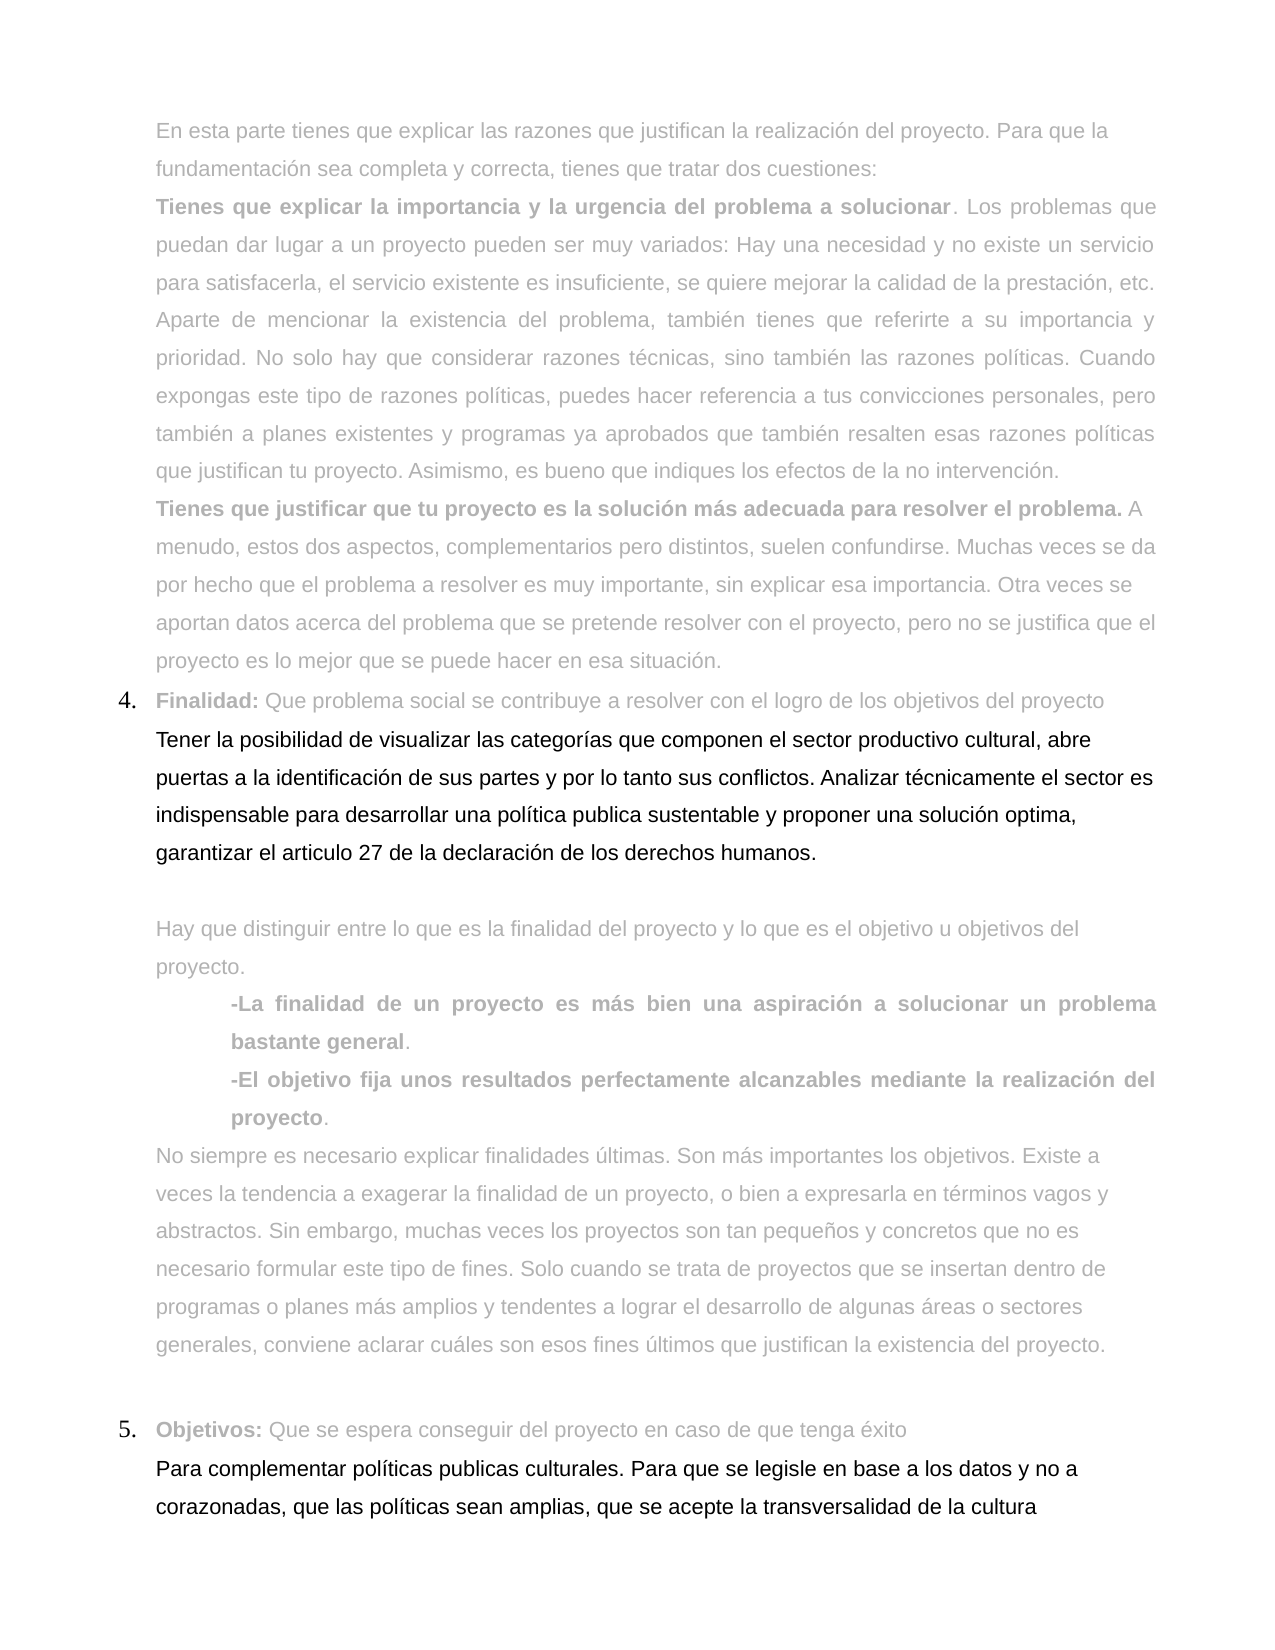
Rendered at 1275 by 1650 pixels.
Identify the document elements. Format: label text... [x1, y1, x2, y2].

list -El objetivo fija unos resultados perfectamente alcanzables mediante la realización del proyecto. [193, 1067, 1157, 1130]
list Tienes que justificar que tu proyecto es la solución más adecuada para resolver el problema. A menudo, estos dos aspectos, complementarios pero distintos, suelen confundirse. Muchas veces se da por hecho que el problema a resolver es muy importante, sin explicar esa importancia. Otra veces se aportan datos acerca del problema que se pretende resolver con el proyecto, pero no se justifica que el proyecto es lo mejor que se puede hacer en esa situación. [118, 496, 1157, 673]
list -La finalidad de un proyecto es más bien una aspiración a solucionar un problema bastante general. [193, 991, 1157, 1054]
list En esta parte tienes que explicar las razones que justifican la realización del proyecto. Para que la fundamentación sea completa y correcta, tienes que tratar dos cuestiones: [118, 118, 1157, 181]
list No siempre es necesario explicar finalidades últimas. Son más importantes los objetivos. Existe a veces la tendencia a exagerar la finalidad de un proyecto, o bien a expresarla en términos vagos y abstractos. Sin embargo, muchas veces los proyectos son tan pequeños y concretos que no es necesario formular este tipo de fines. Solo cuando se trata de proyectos que se insertan dentro de programas o planes más amplios y tendentes a lograr el desarrollo de algunas áreas o sectores generales, conviene aclarar cuáles son esos fines últimos que justifican la existencia del proyecto. [118, 1143, 1157, 1400]
list Finalidad: Que problema social se contribuye a resolver con el logro de los objetivos del proyecto Tener la posibilidad de visualizar las categorías que componen el sector productivo cultural, abre puertas a la identificación de sus partes y por lo tanto sus conflictos. Analizar técnicamente el sector es indispensable para desarrollar una política publica sustentable y proponer una solución optima, garantizar el articulo 27 de la declaración de los derechos humanos. Hay que distinguir entre lo que es la finalidad del proyecto y lo que es el objetivo u objetivos del proyecto. [118, 685, 1157, 979]
list Tienes que explicar la importancia y la urgencia del problema a solucionar. Los problemas que puedan dar lugar a un proyecto pueden ser muy variados: Hay una necesidad y no existe un servicio para satisfacerla, el servicio existente es insuficiente, se quiere mejorar la calidad de la prestación, etc. Aparte de mencionar la existencia del problema, también tienes que referirte a su importancia y prioridad. No solo hay que considerar razones técnicas, sino también las razones políticas. Cuando expongas este tipo de razones políticas, puedes hacer referencia a tus convicciones personales, pero también a planes existentes y programas ya aprobados que también resalten esas razones políticas que justifican tu proyecto. Asimismo, es bueno que indiques los efectos de la no intervención. [118, 194, 1157, 484]
list Objetivos: Que se espera conseguir del proyecto en caso de que tenga éxito Para complementar políticas publicas culturales. Para que se legisle en base a los datos y no a corazonadas, que las políticas sean amplias, que se acepte la transversalidad de la cultura [118, 1414, 1157, 1519]
